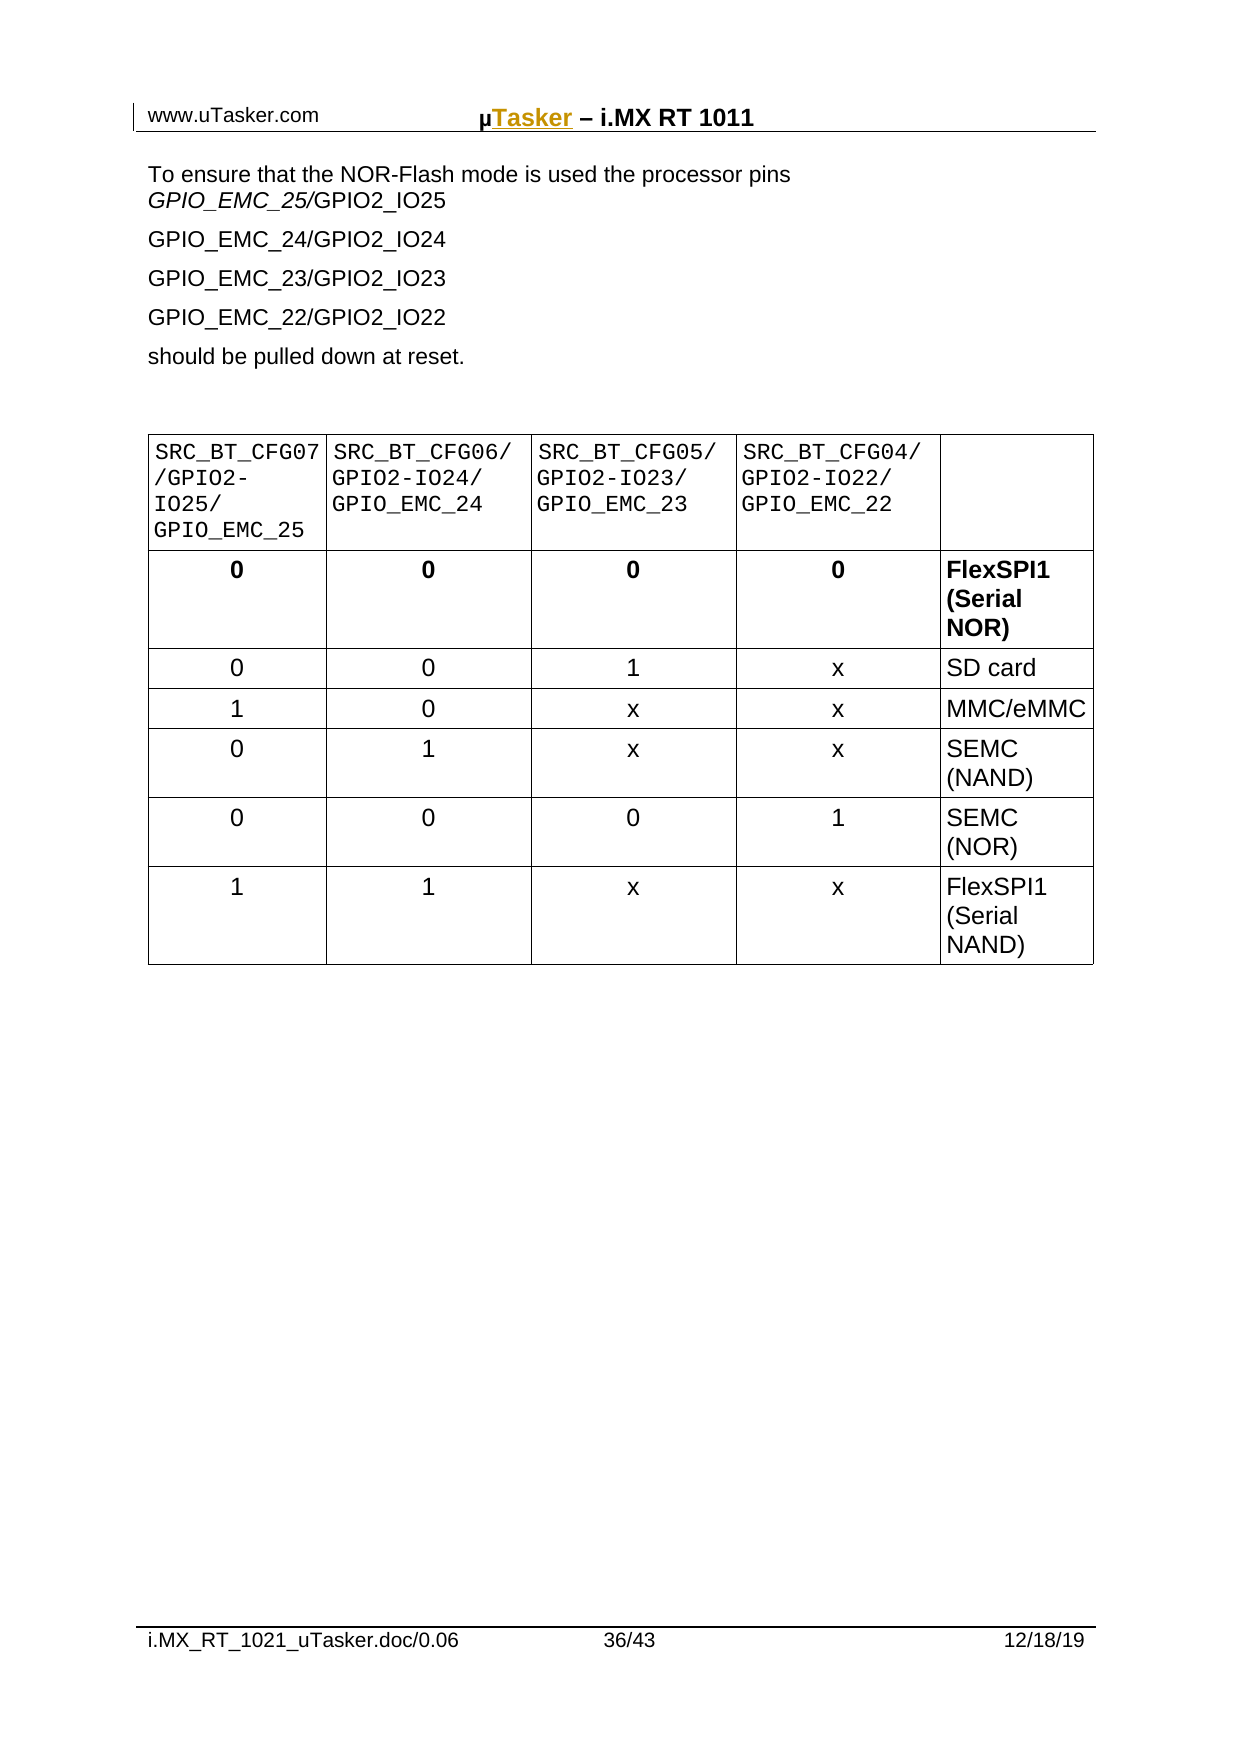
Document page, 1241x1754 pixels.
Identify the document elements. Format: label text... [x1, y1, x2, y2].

text GPIO_EMC_23/GPIO2_IO23 [148, 265, 1093, 291]
table_cell 1 [149, 867, 326, 964]
table_cell x [737, 867, 940, 964]
table_cell x [737, 689, 940, 728]
table_header SRC_BT_CFG05/GPIO2-IO23/GPIO_EMC_23 [532, 435, 736, 550]
table_cell x [737, 729, 940, 797]
table_cell 0 [737, 551, 940, 647]
table_cell x [532, 867, 736, 964]
table_cell 0 [149, 649, 326, 688]
table_cell 0 [149, 551, 326, 647]
table_cell 0 [327, 649, 531, 688]
text should be pulled down at reset. [148, 343, 1093, 369]
table_cell 0 [327, 798, 531, 866]
table_cell SEMC (NAND) [941, 729, 1093, 797]
table_header SRC_BT_CFG06/GPIO2-IO24/GPIO_EMC_24 [327, 435, 531, 550]
table_cell 1 [327, 867, 531, 964]
table_header [941, 435, 1093, 550]
table_cell FlexSPI1 (Serial NOR) [941, 551, 1093, 647]
text To ensure that the NOR-Flash mode is used the processor pins GPIO_EMC_25/GPIO2_IO25 [148, 161, 1093, 214]
table_cell 1 [327, 729, 531, 797]
table_cell 0 [149, 798, 326, 866]
table_cell 1 [737, 798, 940, 866]
table_cell FlexSPI1 (Serial NAND) [941, 867, 1093, 964]
table_cell x [532, 729, 736, 797]
text GPIO_EMC_24/GPIO2_IO24 [148, 226, 1093, 253]
table_cell 0 [532, 798, 736, 866]
table_cell SD card [941, 649, 1093, 688]
table_header SRC_BT_CFG07/GPIO2-IO25/GPIO_EMC_25 [149, 435, 326, 550]
table_cell 0 [327, 689, 531, 728]
table_cell MMC/eMMC [941, 689, 1093, 728]
text GPIO_EMC_22/GPIO2_IO22 [148, 304, 1093, 330]
table_cell 0 [149, 729, 326, 797]
table_header SRC_BT_CFG04/GPIO2-IO22/GPIO_EMC_22 [737, 435, 940, 550]
table_cell SEMC (NOR) [941, 798, 1093, 866]
table_cell 0 [327, 551, 531, 647]
table_cell 0 [532, 551, 736, 647]
table_cell x [532, 689, 736, 728]
table_cell 1 [532, 649, 736, 688]
table_cell x [737, 649, 940, 688]
table_cell 1 [149, 689, 326, 728]
